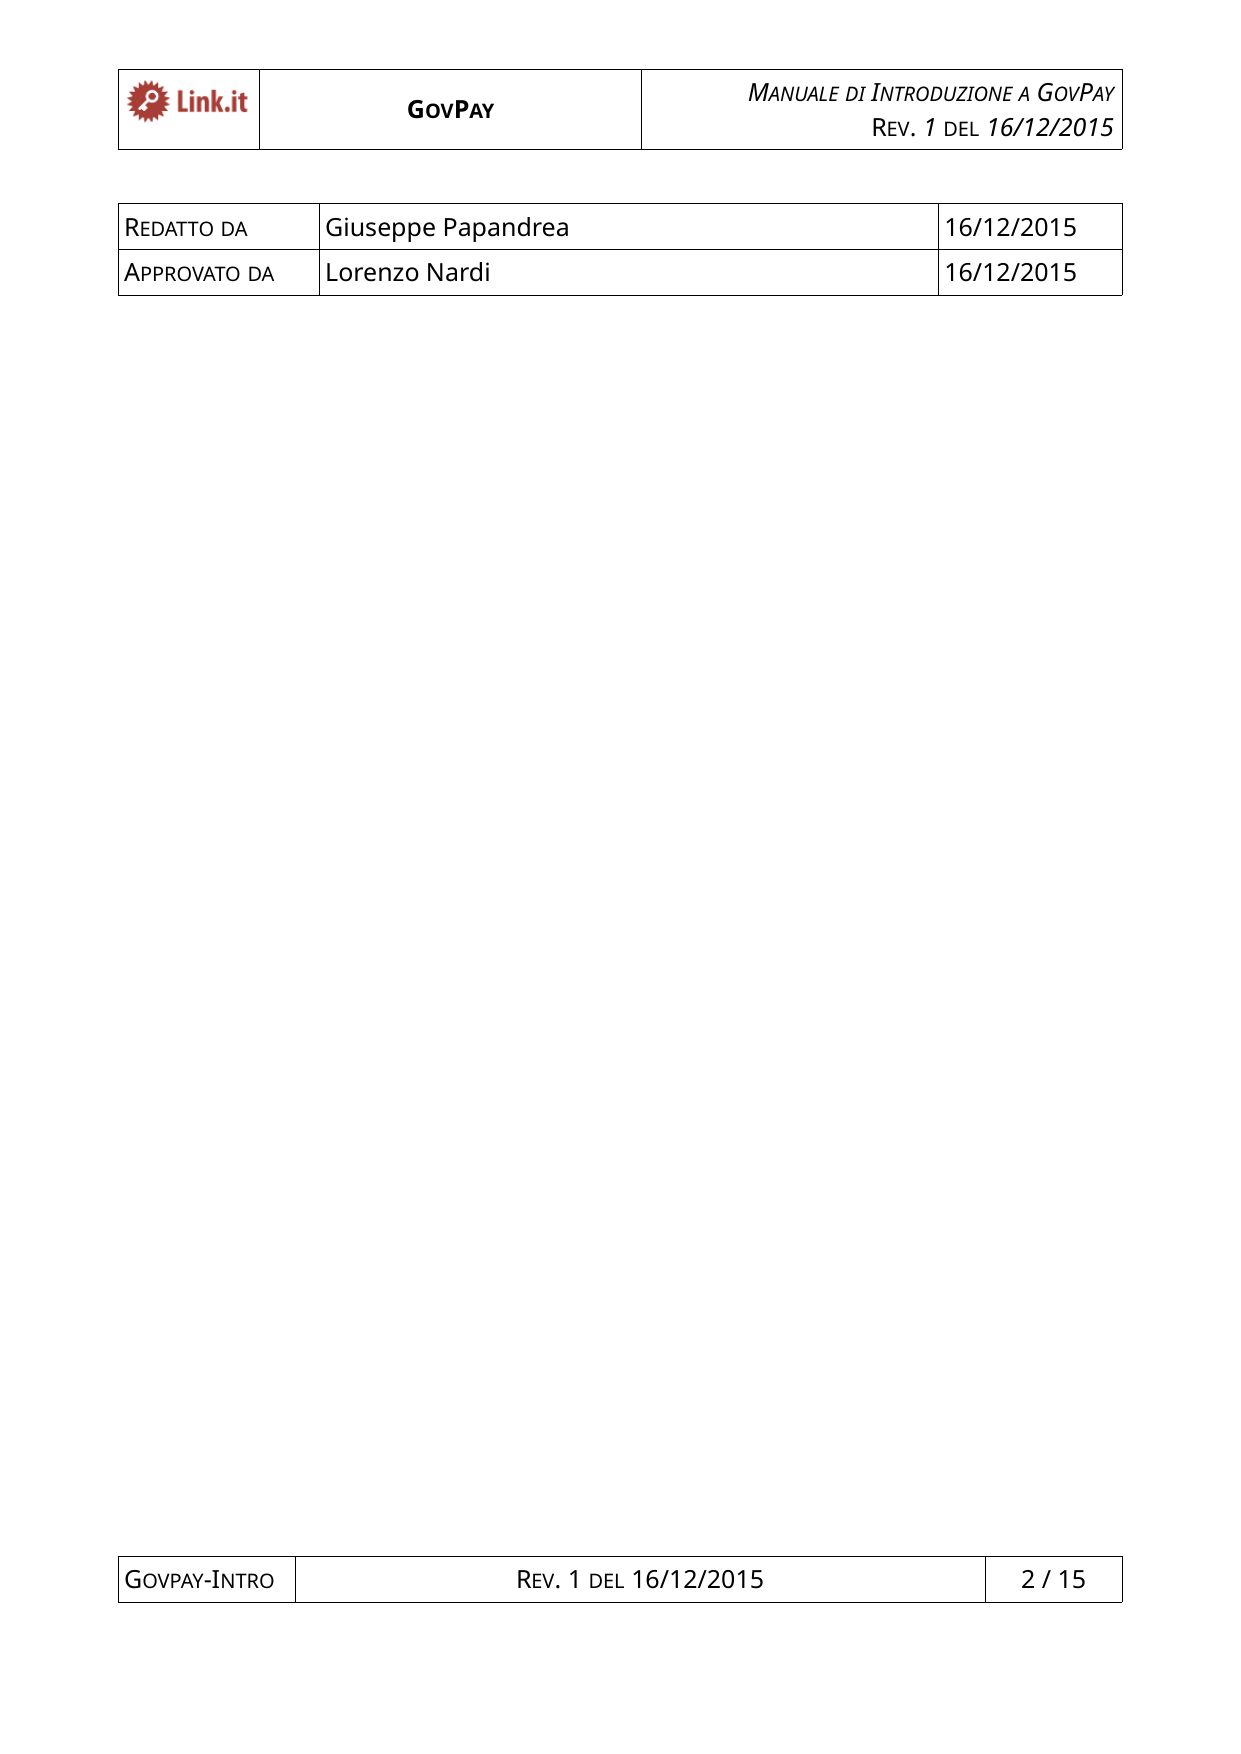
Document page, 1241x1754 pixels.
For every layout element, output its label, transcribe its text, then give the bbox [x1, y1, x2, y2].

table_cell Lorenzo Nardi [320, 250, 938, 294]
table_header Giuseppe Papandrea [320, 204, 938, 249]
picture [123, 75, 254, 128]
table_cell Approvato da [119, 250, 319, 294]
table_header 16/12/2015 [939, 204, 1122, 249]
table_header Redatto da [119, 204, 319, 249]
table_cell 16/12/2015 [939, 250, 1122, 294]
